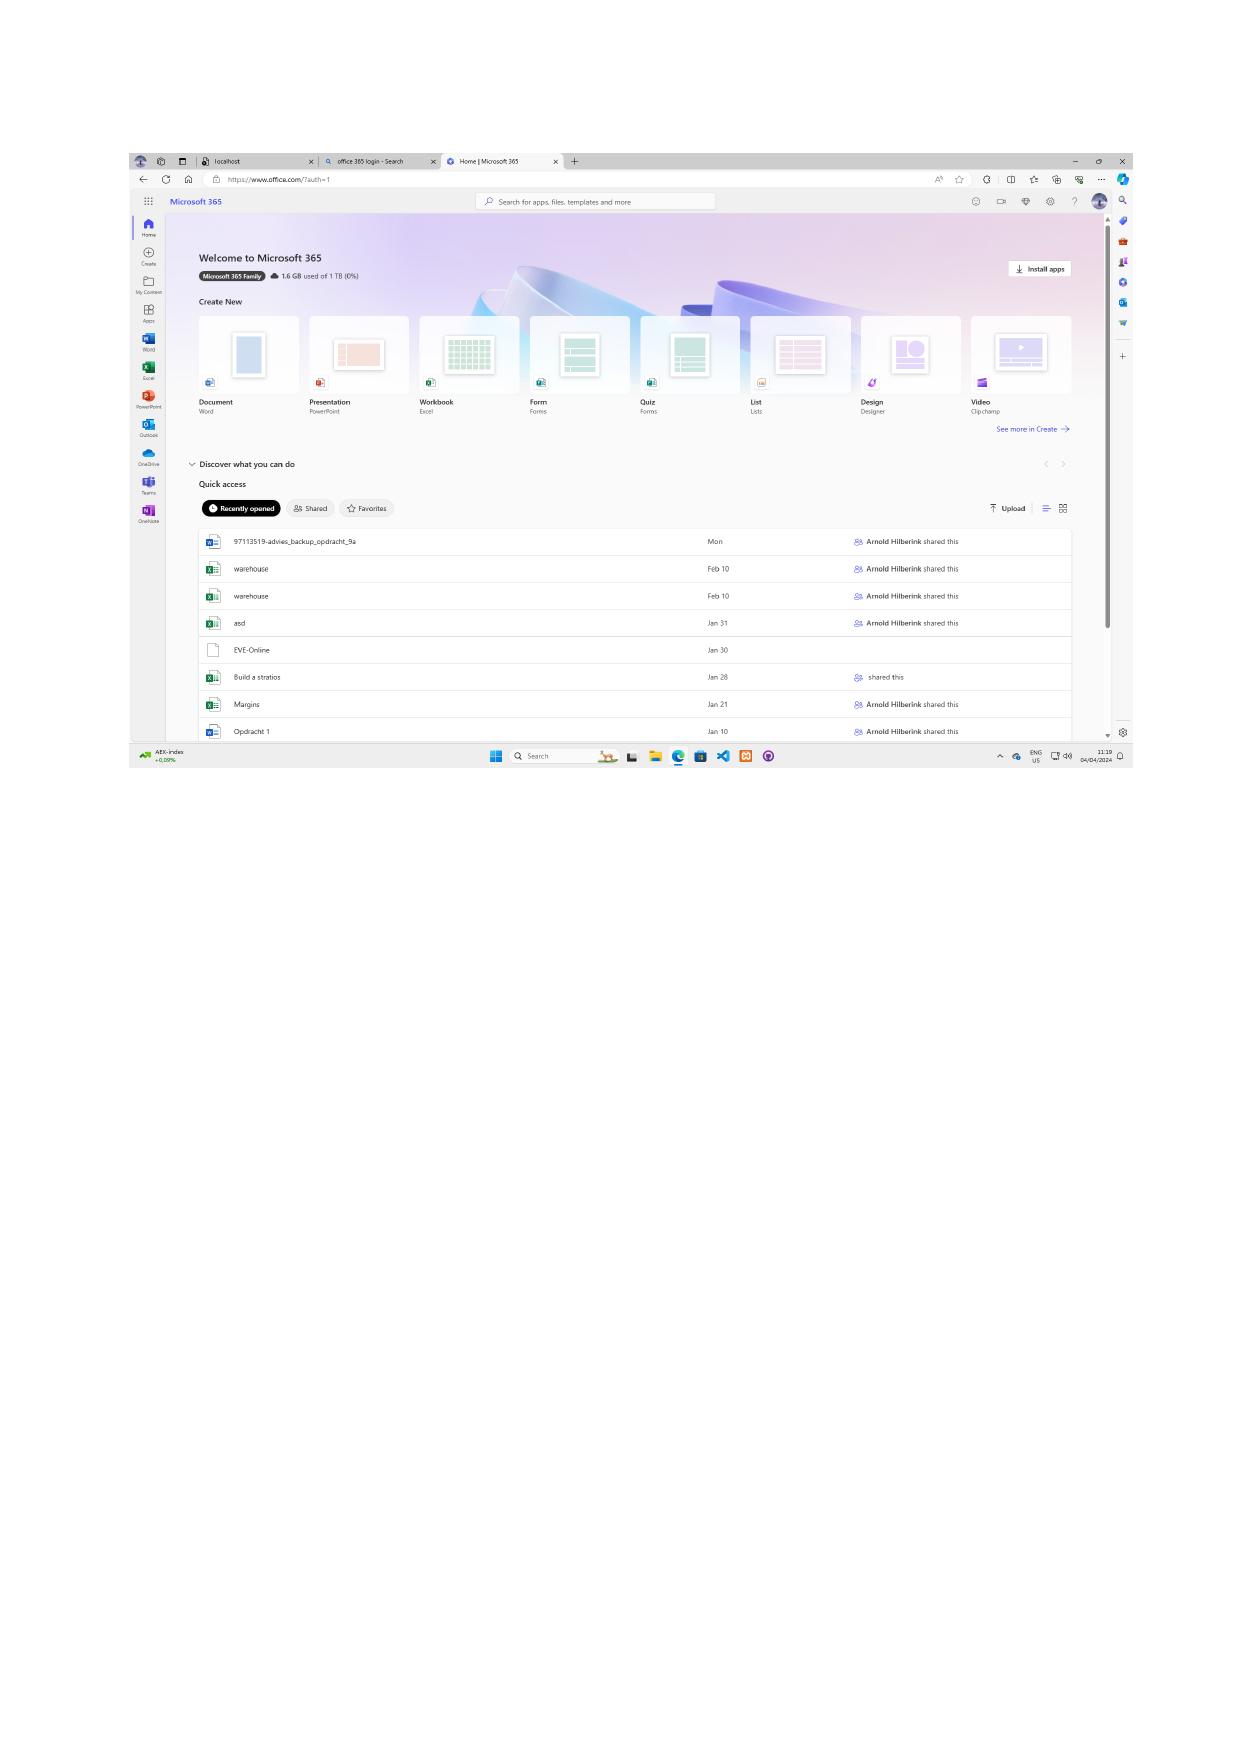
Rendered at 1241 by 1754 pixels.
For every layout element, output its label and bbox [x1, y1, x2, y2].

picture [129, 153, 1133, 768]
